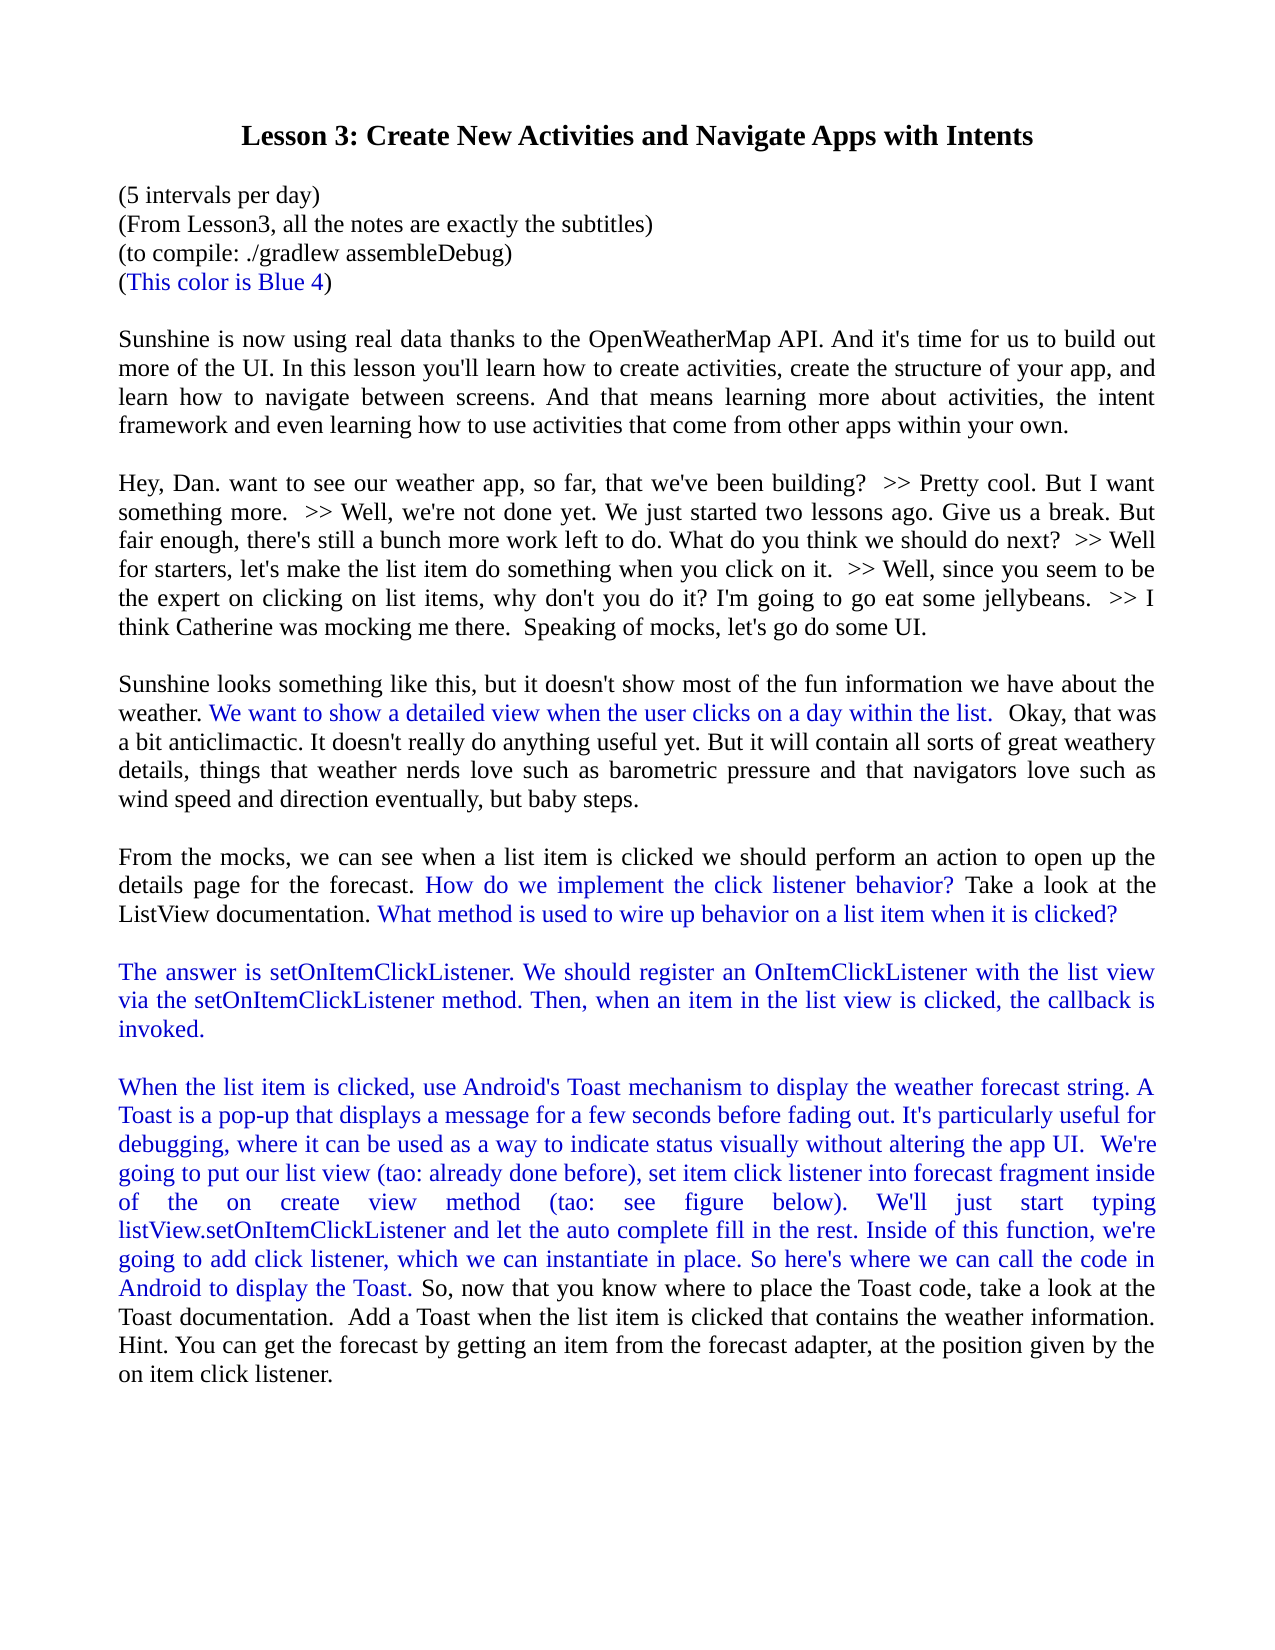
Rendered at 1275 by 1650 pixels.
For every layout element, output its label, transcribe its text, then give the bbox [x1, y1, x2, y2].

text (to compile: ./gradlew assembleDebug) [118, 238, 1157, 267]
text Sunshine looks something like this, but it doesn't show most of the fun information we have about the weather. We want to show a detailed view when the user clicks on a day within the list. Okay, that was a bit anticlimactic. It doesn't really do anything useful yet. But it will contain all sorts of great weathery details, things that weather nerds love such as barometric pressure and that navigators love such as wind speed and direction eventually, but baby steps. [118, 669, 1157, 813]
text Lesson 3: Create New Activities and Navigate Apps with Intents [118, 118, 1157, 152]
text (This color is Blue 4) [118, 267, 1157, 295]
text (5 intervals per day) [118, 180, 1157, 209]
text The answer is setOnItemClickListener. We should register an OnItemClickListener with the list view via the setOnItemClickListener method. Then, when an item in the list view is clicked, the callback is invoked. [118, 957, 1157, 1043]
text (From Lesson3, all the notes are exactly the subtitles) [118, 209, 1157, 238]
text From the mocks, we can see when a list item is clicked we should perform an action to open up the details page for the forecast. How do we implement the click listener behavior? Take a look at the ListView documentation. What method is used to wire up behavior on a list item when it is clicked? [118, 842, 1157, 928]
text When the list item is clicked, use Android's Toast mechanism to display the weather forecast string. A Toast is a pop-up that displays a message for a few seconds before fading out. It's particularly useful for debugging, where it can be used as a way to indicate status visually without altering the app UI. We're going to put our list view (tao: already done before), set item click listener into forecast fragment inside of the on create view method (tao: see figure below). We'll just start typing listView.setOnItemClickListener and let the auto complete fill in the rest. Inside of this function, we're going to add click listener, which we can instantiate in place. So here's where we can call the code in Android to display the Toast. So, now that you know where to place the Toast code, take a look at the Toast documentation. Add a Toast when the list item is clicked that contains the weather information. Hint. You can get the forecast by getting an item from the forecast adapter, at the position given by the on item click listener. [118, 1072, 1157, 1388]
text Hey, Dan. want to see our weather app, so far, that we've been building? >> Pretty cool. But I want something more. >> Well, we're not done yet. We just started two lessons ago. Give us a break. But fair enough, there's still a bunch more work left to do. What do you think we should do next? >> Well for starters, let's make the list item do something when you click on it. >> Well, since you seem to be the expert on clicking on list items, why don't you do it? I'm going to go eat some jellybeans. >> I think Catherine was mocking me there. Speaking of mocks, let's go do some UI. [118, 468, 1157, 640]
text Sunshine is now using real data thanks to the OpenWeatherMap API. And it's time for us to build out more of the UI. In this lesson you'll learn how to create activities, create the structure of your app, and learn how to navigate between screens. And that means learning more about activities, the intent framework and even learning how to use activities that come from other apps within your own. [118, 324, 1157, 439]
